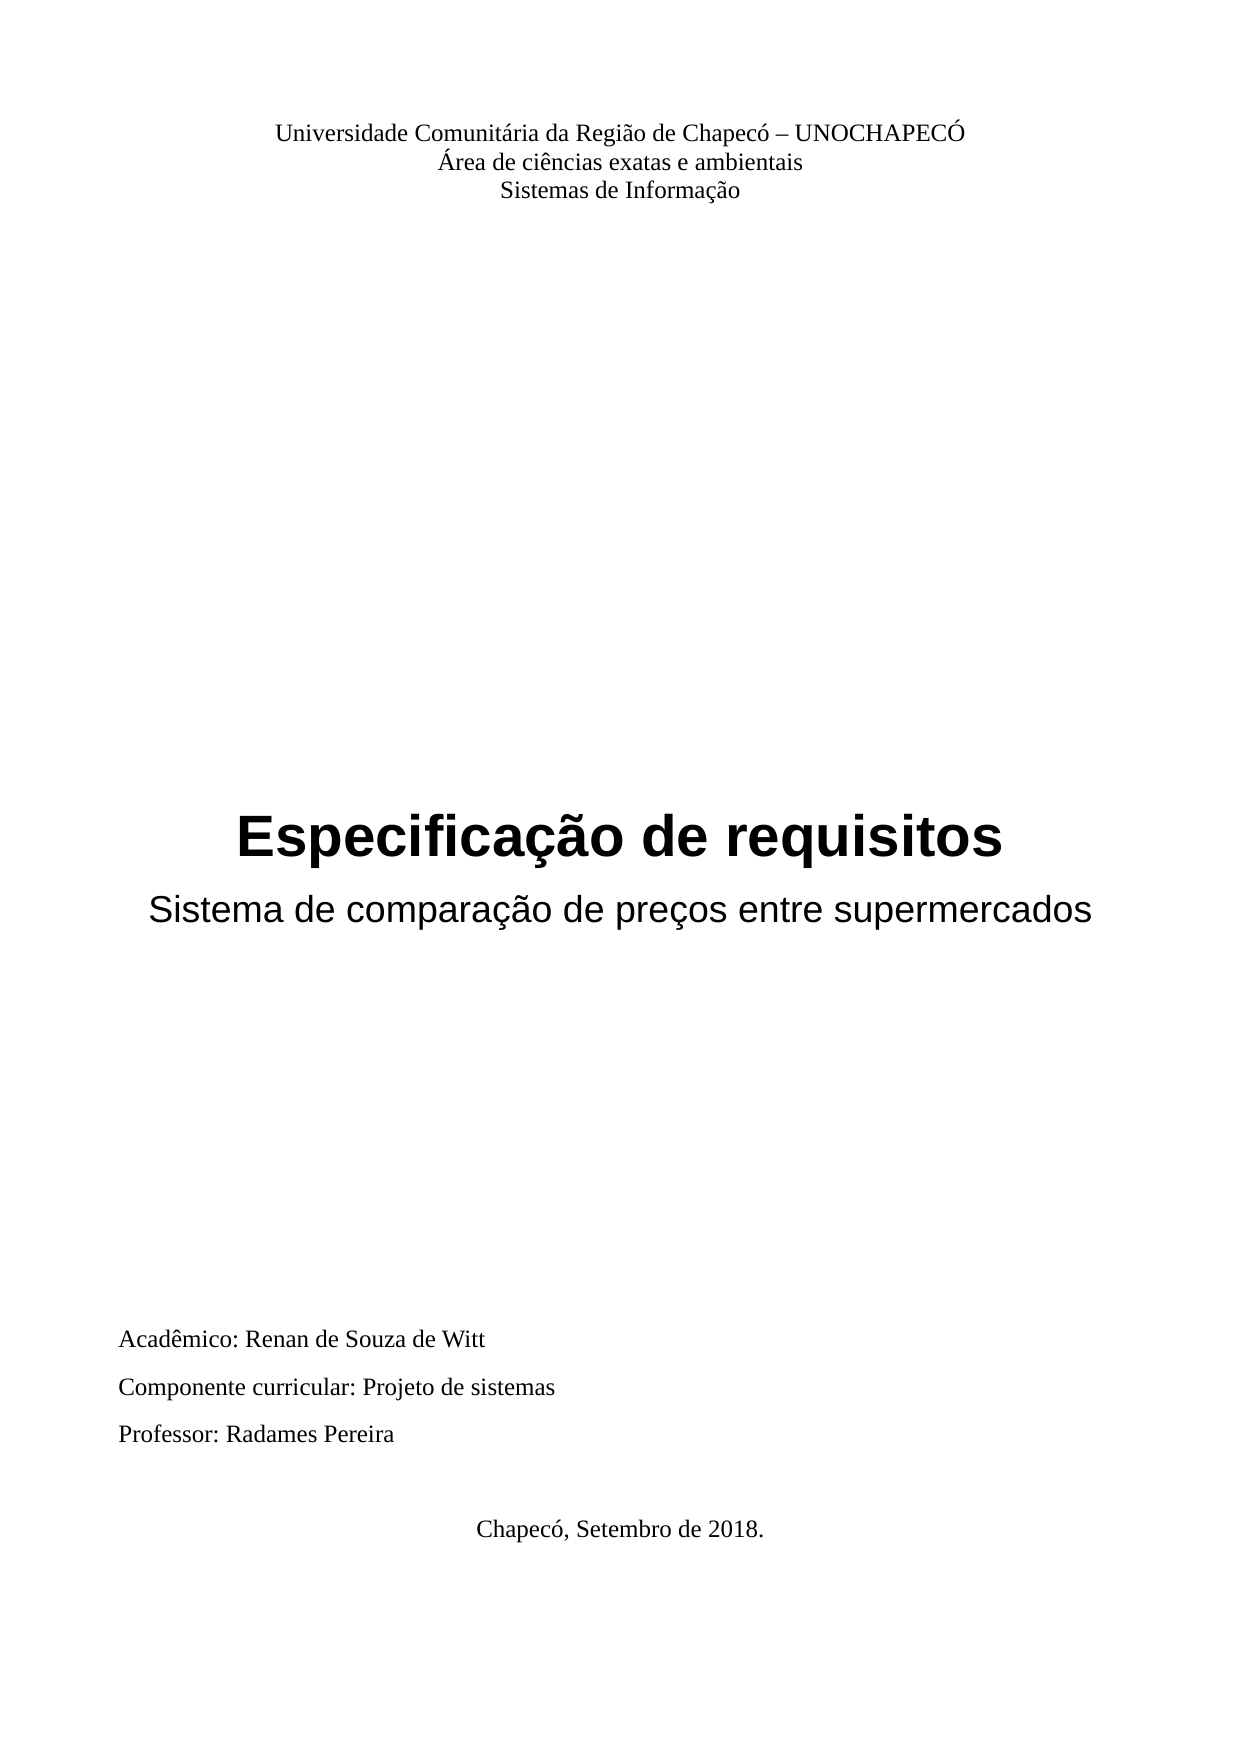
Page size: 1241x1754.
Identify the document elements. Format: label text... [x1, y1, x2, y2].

subtitle Sistema de comparação de preços entre supermercados [118, 888, 1122, 931]
text Chapecó, Setembro de 2018. [118, 1514, 1122, 1543]
title Especificação de requisitos [118, 802, 1122, 869]
text Componente curricular: Projeto de sistemas [118, 1372, 1122, 1401]
text Sistemas de Informação [118, 176, 1122, 204]
text Acadêmico: Renan de Souza de Witt [118, 1324, 1122, 1353]
text Professor: Radames Pereira [118, 1419, 1122, 1448]
text Área de ciências exatas e ambientais [118, 147, 1122, 176]
text Universidade Comunitária da Região de Chapecó – UNOCHAPECÓ [118, 118, 1122, 147]
